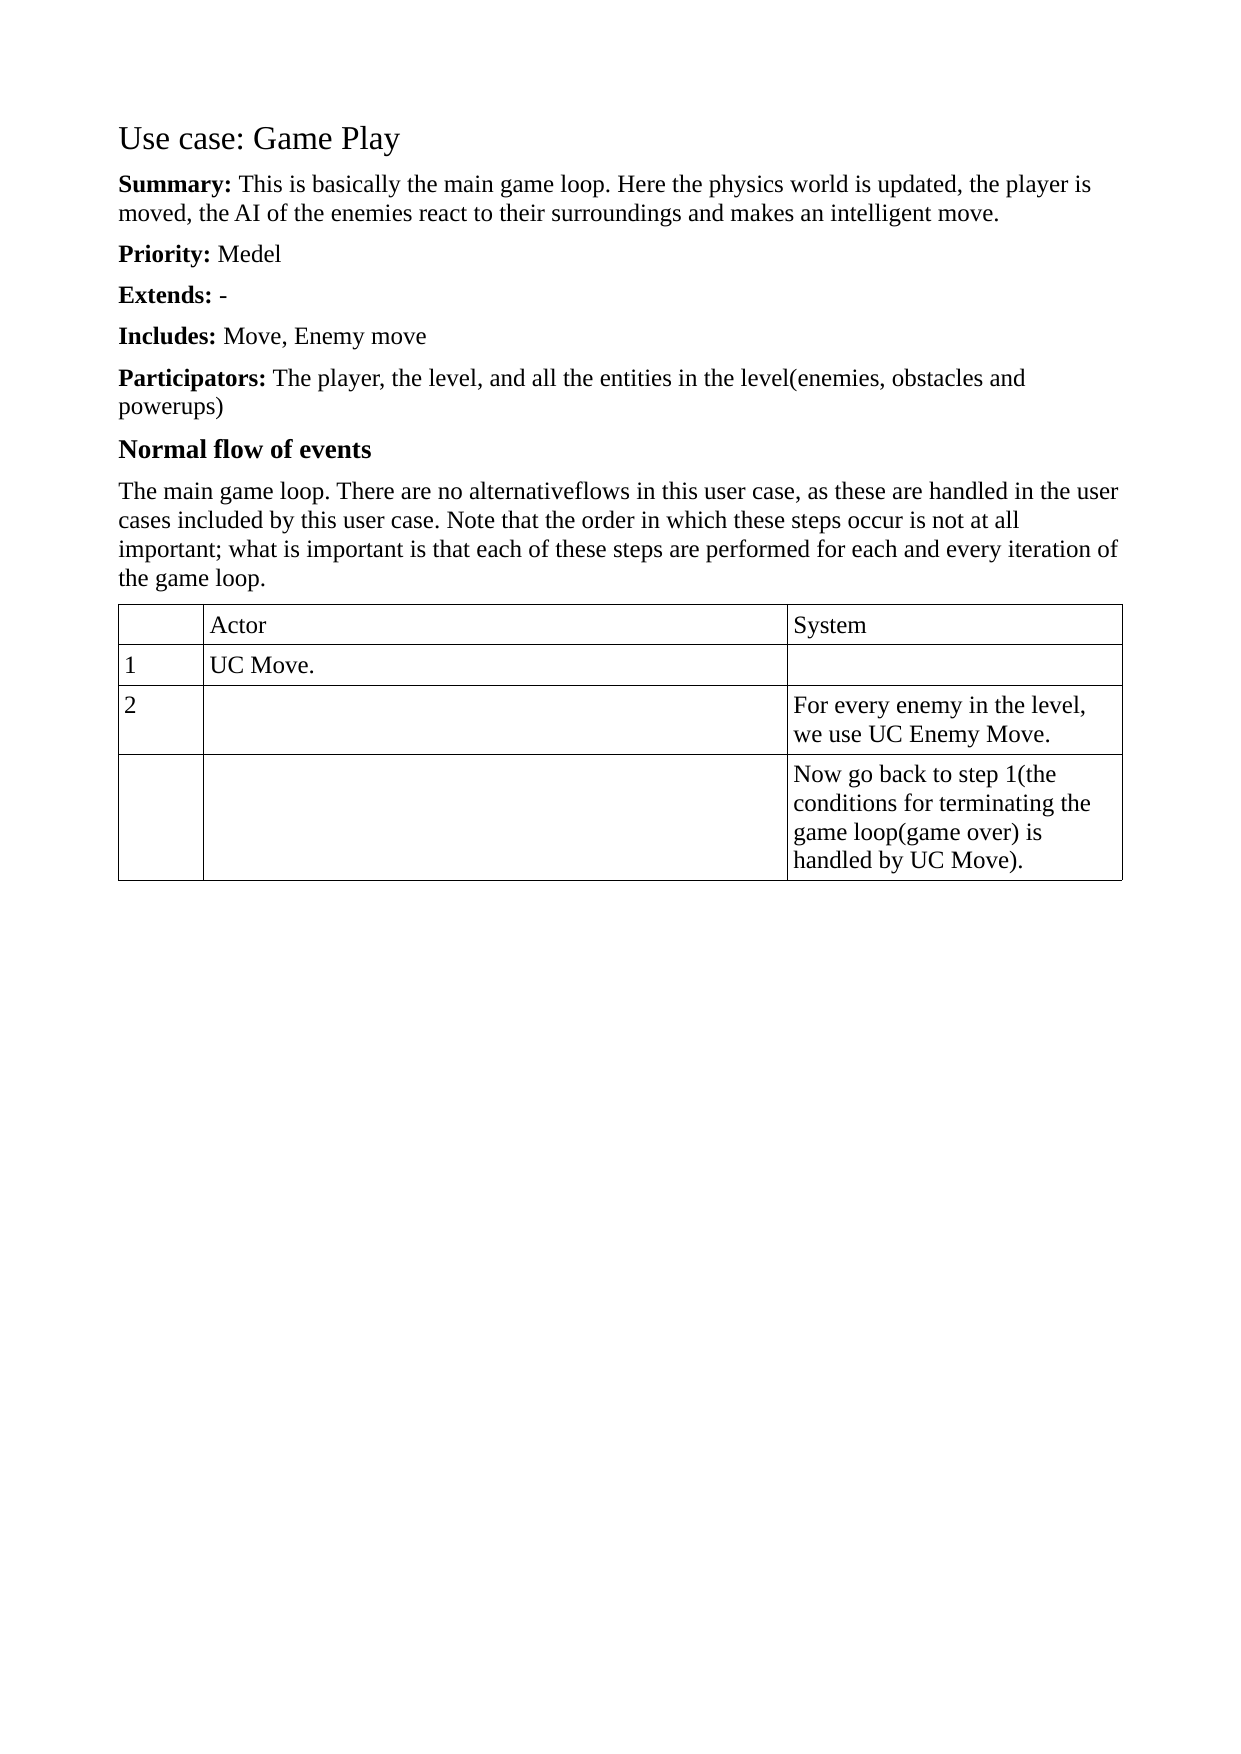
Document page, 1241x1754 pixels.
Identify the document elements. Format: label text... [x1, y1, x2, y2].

table_cell [204, 686, 787, 753]
table_cell 2 [119, 686, 203, 753]
table_cell Now go back to step 1(the conditions for terminating the game loop(game over) is handled by UC Move). [788, 755, 1122, 880]
table_cell [788, 645, 1122, 684]
text Includes: Move, Enemy move [118, 321, 1122, 350]
table_cell For every enemy in the level, we use UC Enemy Move. [788, 686, 1122, 753]
text Use case: Game Play [118, 118, 1122, 156]
table_header Actor [204, 605, 787, 644]
table_cell [204, 755, 787, 880]
table_header System [788, 605, 1122, 644]
text Summary: This is basically the main game loop. Here the physics world is updated, the player is moved, the AI of the enemies react to their surroundings and makes an intelligent move. [118, 169, 1122, 226]
table_cell UC Move. [204, 645, 787, 684]
table_cell 1 [119, 645, 203, 684]
table_cell [119, 755, 203, 880]
text Normal flow of events [118, 433, 1122, 464]
table_header [119, 605, 203, 644]
text Priority: Medel [118, 239, 1122, 268]
text Extends: - [118, 280, 1122, 309]
text Participators: The player, the level, and all the entities in the level(enemies, obstacles and powerups) [118, 363, 1122, 420]
text The main game loop. There are no alternativeflows in this user case, as these are handled in the user cases included by this user case. Note that the order in which these steps occur is not at all important; what is important is that each of these steps are performed for each and every iteration of the game loop. [118, 476, 1122, 591]
